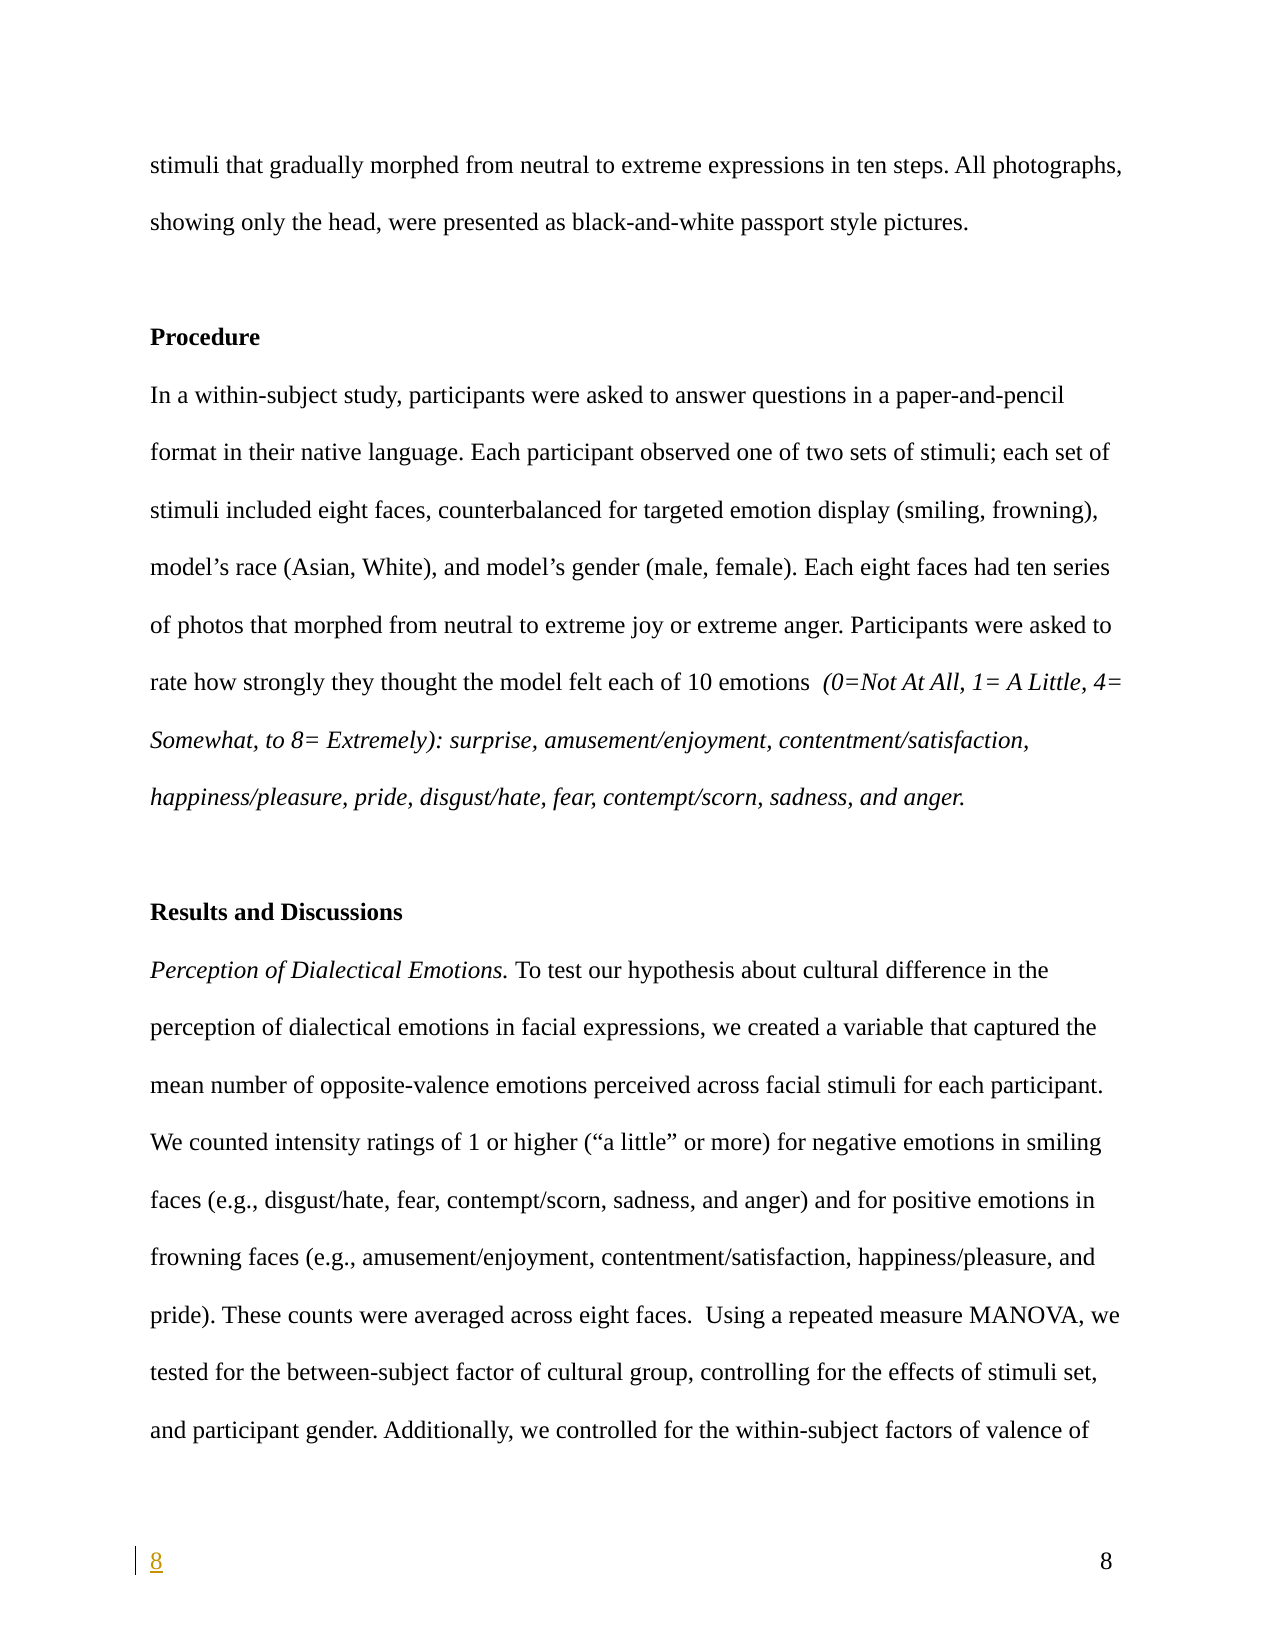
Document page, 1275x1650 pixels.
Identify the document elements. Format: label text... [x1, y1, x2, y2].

text stimuli that gradually morphed from neutral to extreme expressions in ten steps. All photographs, showing only the head, were presented as black-and-white passport style pictures. [150, 150, 1125, 236]
text In a within-subject study, participants were asked to answer questions in a paper-and-pencil format in their native language. Each participant observed one of two sets of stimuli; each set of stimuli included eight faces, counterbalanced for targeted emotion display (smiling, frowning), model’s race (Asian, White), and model’s gender (male, female). Each eight faces had ten series of photos that morphed from neutral to extreme joy or extreme anger. Participants were asked to rate how strongly they thought the model felt each of 10 emotions (0=Not At All, 1= A Little, 4= Somewhat, to 8= Extremely): surprise, amusement/enjoyment, contentment/satisfaction, happiness/pleasure, pride, disgust/hate, fear, contempt/scorn, sadness, and anger. [150, 380, 1125, 811]
text Perception of Dialectical Emotions. To test our hypothesis about cultural difference in the perception of dialectical emotions in facial expressions, we created a variable that captured the mean number of opposite-valence emotions perceived across facial stimuli for each participant. We counted intensity ratings of 1 or higher (“a little” or more) for negative emotions in smiling faces (e.g., disgust/hate, fear, contempt/scorn, sadness, and anger) and for positive emotions in frowning faces (e.g., amusement/enjoyment, contentment/satisfaction, happiness/pleasure, and pride). These counts were averaged across eight faces. Using a repeated measure MANOVA, we tested for the between-subject factor of cultural group, controlling for the effects of stimuli set, and participant gender. Additionally, we controlled for the within-subject factors of valence of [150, 955, 1125, 1444]
text Results and Discussions [150, 897, 1125, 926]
text Procedure [150, 322, 1125, 351]
